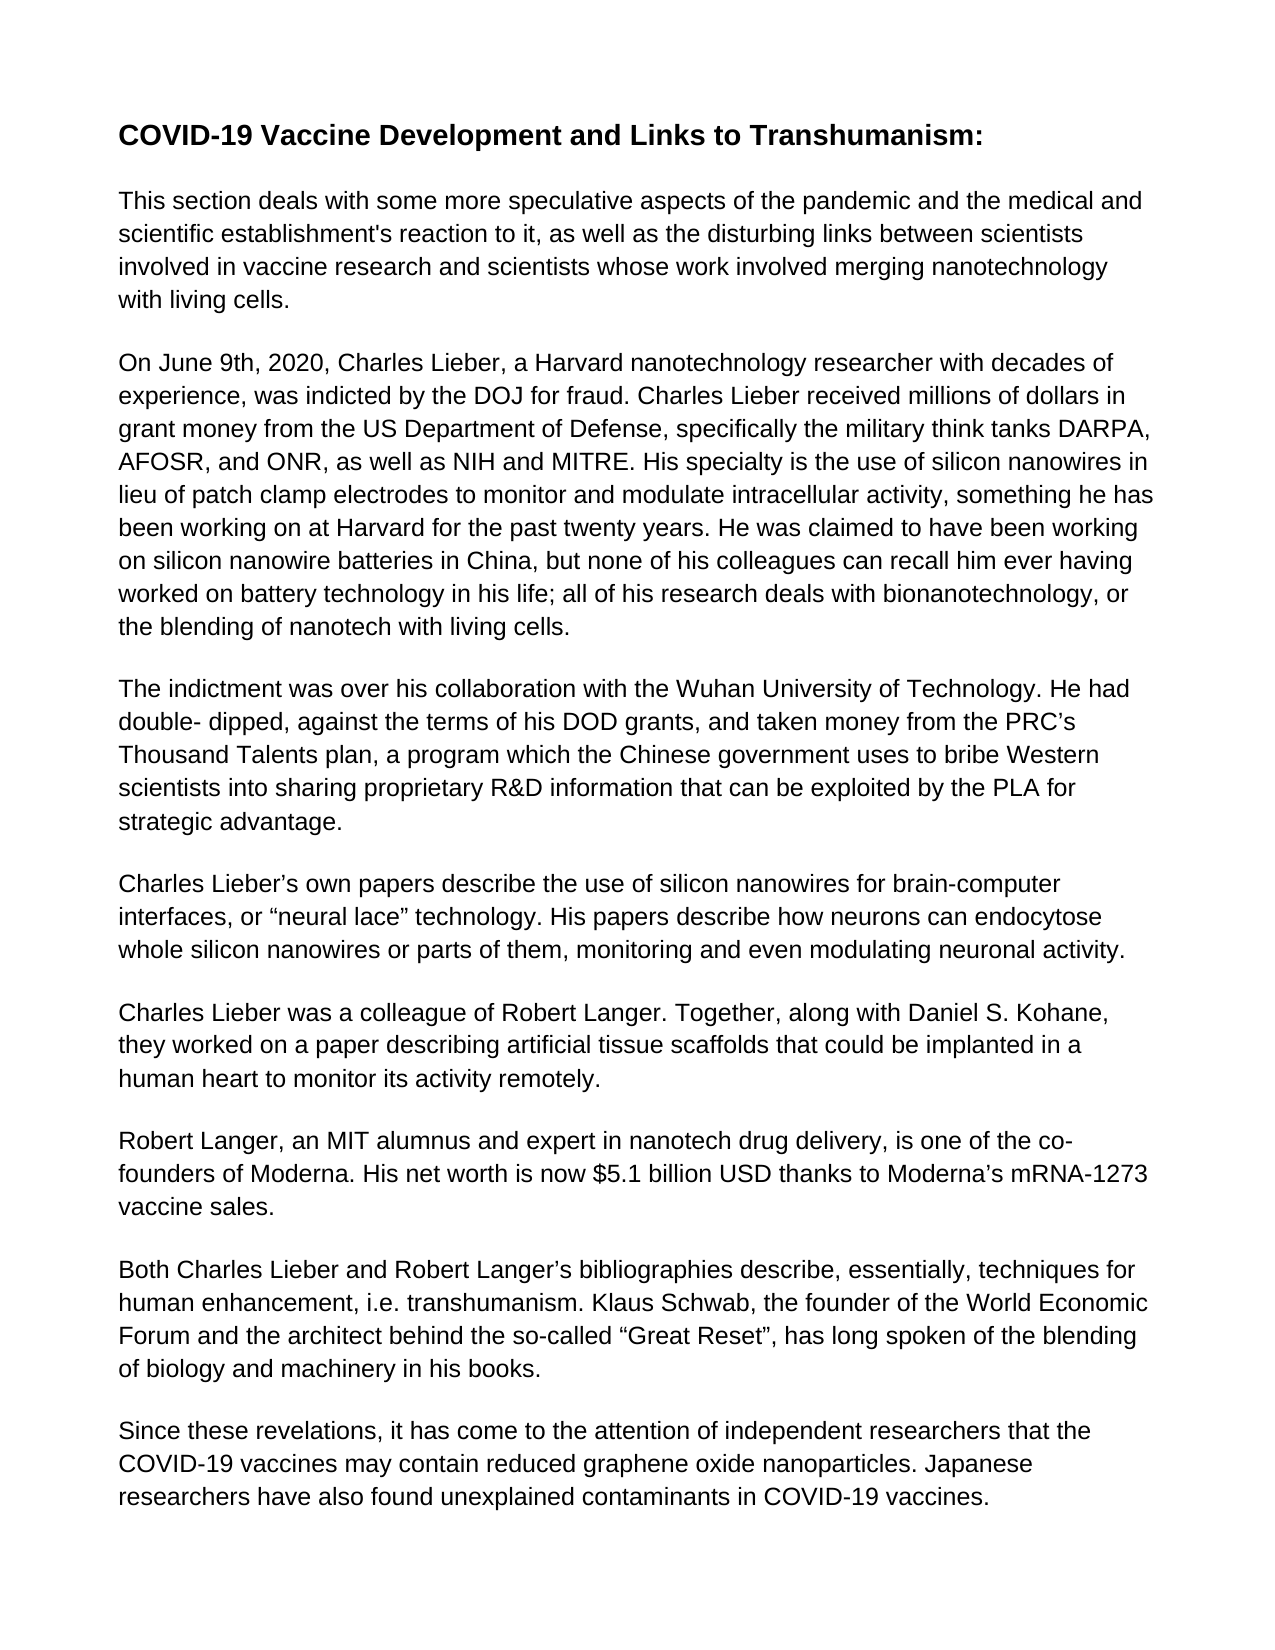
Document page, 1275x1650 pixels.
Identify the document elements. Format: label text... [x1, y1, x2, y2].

text Charles Lieber’s own papers describe the use of silicon nanowires for brain-computer interfaces, or “neural lace” technology. His papers describe how neurons can endocytose whole silicon nanowires or parts of them, monitoring and even modulating neuronal activity. [118, 869, 1157, 964]
text This section deals with some more speculative aspects of the pandemic and the medical and scientific establishment's reaction to it, as well as the disturbing links between scientists involved in vaccine research and scientists whose work involved merging nanotechnology with living cells. [118, 186, 1157, 314]
text Both Charles Lieber and Robert Langer’s bibliographies describe, essentially, techniques for human enhancement, i.e. transhumanism. Klaus Schwab, the founder of the World Economic Forum and the architect behind the so-called “Great Reset”, has long spoken of the blending of biology and machinery in his books. [118, 1254, 1157, 1382]
text The indictment was over his collaboration with the Wuhan University of Technology. He had double- dipped, against the terms of his DOD grants, and taken money from the PRC’s Thousand Talents plan, a program which the Chinese government uses to bribe Western scientists into sharing proprietary R&D information that can be exploited by the PLA for strategic advantage. [118, 674, 1157, 835]
text Charles Lieber was a colleague of Robert Langer. Together, along with Daniel S. Kohane, they worked on a paper describing artificial tissue scaffolds that could be implanted in a human heart to monitor its activity remotely. [118, 997, 1157, 1092]
text COVID-19 Vaccine Development and Links to Transhumanism: [118, 118, 1157, 152]
text On June 9th, 2020, Charles Lieber, a Harvard nanotechnology researcher with decades of experience, was indicted by the DOJ for fraud. Charles Lieber received millions of dollars in grant money from the US Department of Defense, specifically the military think tanks DARPA, AFOSR, and ONR, as well as NIH and MITRE. His specialty is the use of silicon nanowires in lieu of patch clamp electrodes to monitor and modulate intracellular activity, something he has been working on at Harvard for the past twenty years. He was claimed to have been working on silicon nanowire batteries in China, but none of his colleagues can recall him ever having worked on battery technology in his life; all of his research deals with bionanotechnology, or the blending of nanotech with living cells. [118, 348, 1157, 641]
text Since these revelations, it has come to the attention of independent researchers that the COVID-19 vaccines may contain reduced graphene oxide nanoparticles. Japanese researchers have also found unexplained contaminants in COVID-19 vaccines. [118, 1416, 1157, 1511]
text Robert Langer, an MIT alumnus and expert in nanotech drug delivery, is one of the co-founders of Moderna. His net worth is now $5.1 billion USD thanks to Moderna’s mRNA-1273 vaccine sales. [118, 1126, 1157, 1221]
